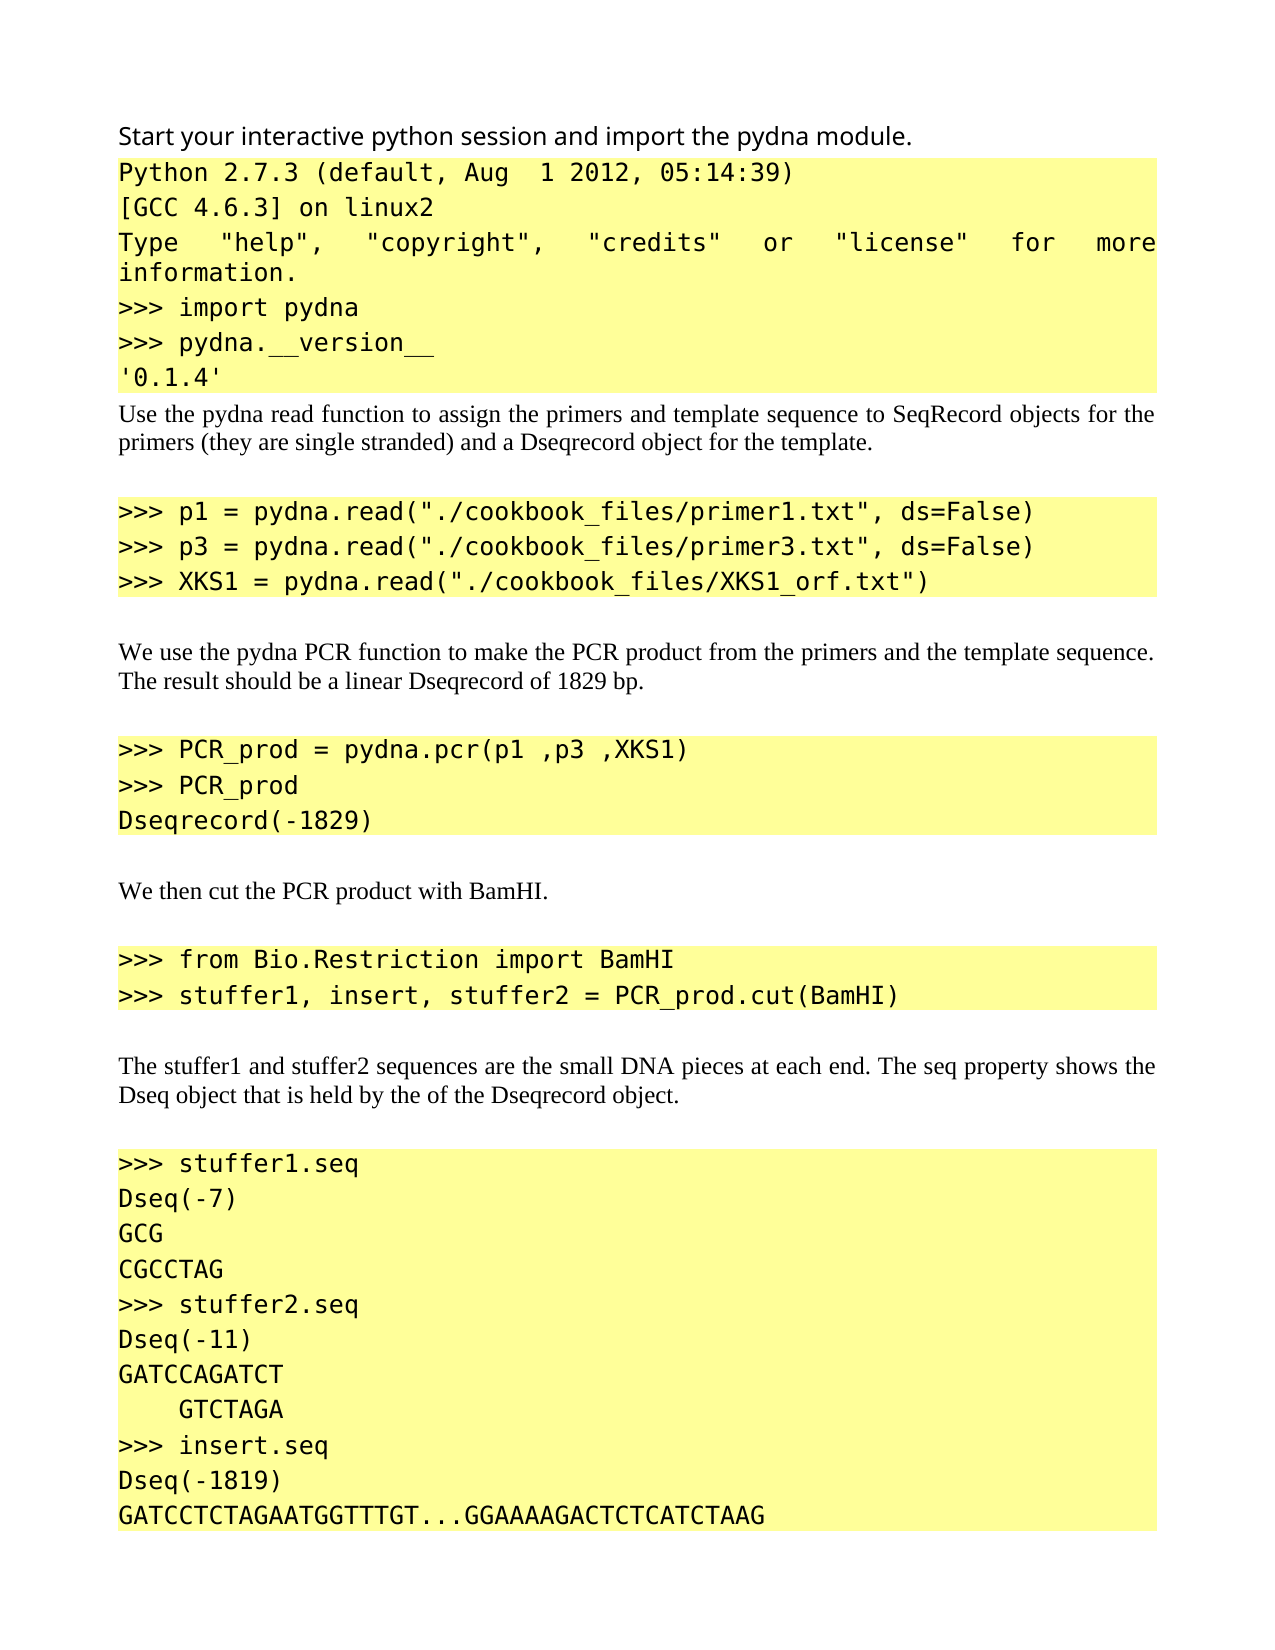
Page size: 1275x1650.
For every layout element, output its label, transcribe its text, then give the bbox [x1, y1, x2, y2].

subtitle Start your interactive python session and import the pydna module. [118, 118, 1157, 152]
subtitle [GCC 4.6.3] on linux2 [118, 193, 1157, 223]
text The stuffer1 and stuffer2 sequences are the small DNA pieces at each end. The seq property shows the Dseq object that is held by the of the Dseqrecord object. [118, 1051, 1157, 1108]
subtitle Dseq(-7) [118, 1184, 1157, 1214]
text We then cut the PCR product with BamHI. [118, 876, 1157, 905]
subtitle >>> PCR_prod = pydna.pcr(p1 ,p3 ,XKS1) [118, 736, 1157, 765]
subtitle Dseqrecord(-1829) [118, 806, 1157, 835]
subtitle >>> p3 = pydna.read("./cookbook_files/primer3.txt", ds=False) [118, 532, 1157, 561]
subtitle GATCCTCTAGAATGGTTTGT...GGAAAAGACTCTCATCTAAG [118, 1501, 1157, 1531]
subtitle >>> XKS1 = pydna.read("./cookbook_files/XKS1_orf.txt") [118, 567, 1157, 597]
subtitle >>> stuffer2.seq [118, 1290, 1157, 1319]
subtitle >>> from Bio.Restriction import BamHI [118, 946, 1157, 975]
subtitle Type "help", "copyright", "credits" or "license" for more information. [118, 229, 1157, 287]
subtitle GCG [118, 1220, 1157, 1249]
subtitle >>> stuffer1.seq [118, 1149, 1157, 1178]
subtitle GATCCAGATCT [118, 1361, 1157, 1390]
subtitle Dseq(-1819) [118, 1466, 1157, 1495]
text We use the pydna PCR function to make the PCR product from the primers and the template sequence. The result should be a linear Dseqrecord of 1829 bp. [118, 637, 1157, 695]
subtitle >>> p1 = pydna.read("./cookbook_files/primer1.txt", ds=False) [118, 497, 1157, 526]
subtitle >>> PCR_prod [118, 771, 1157, 800]
subtitle >>> stuffer1, insert, stuffer2 = PCR_prod.cut(BamHI) [118, 981, 1157, 1010]
subtitle CGCCTAG [118, 1255, 1157, 1284]
subtitle >>> pydna.__version__ [118, 328, 1157, 357]
text Use the pydna read function to assign the primers and template sequence to SeqRecord objects for the primers (they are single stranded) and a Dseqrecord object for the template. [118, 399, 1157, 456]
subtitle Python 2.7.3 (default, Aug 1 2012, 05:14:39) [118, 158, 1157, 187]
subtitle >>> import pydna [118, 293, 1157, 322]
subtitle >>> insert.seq [118, 1431, 1157, 1460]
subtitle GTCTAGA [118, 1396, 1157, 1425]
subtitle '0.1.4' [118, 363, 1157, 393]
subtitle Dseq(-11) [118, 1325, 1157, 1354]
